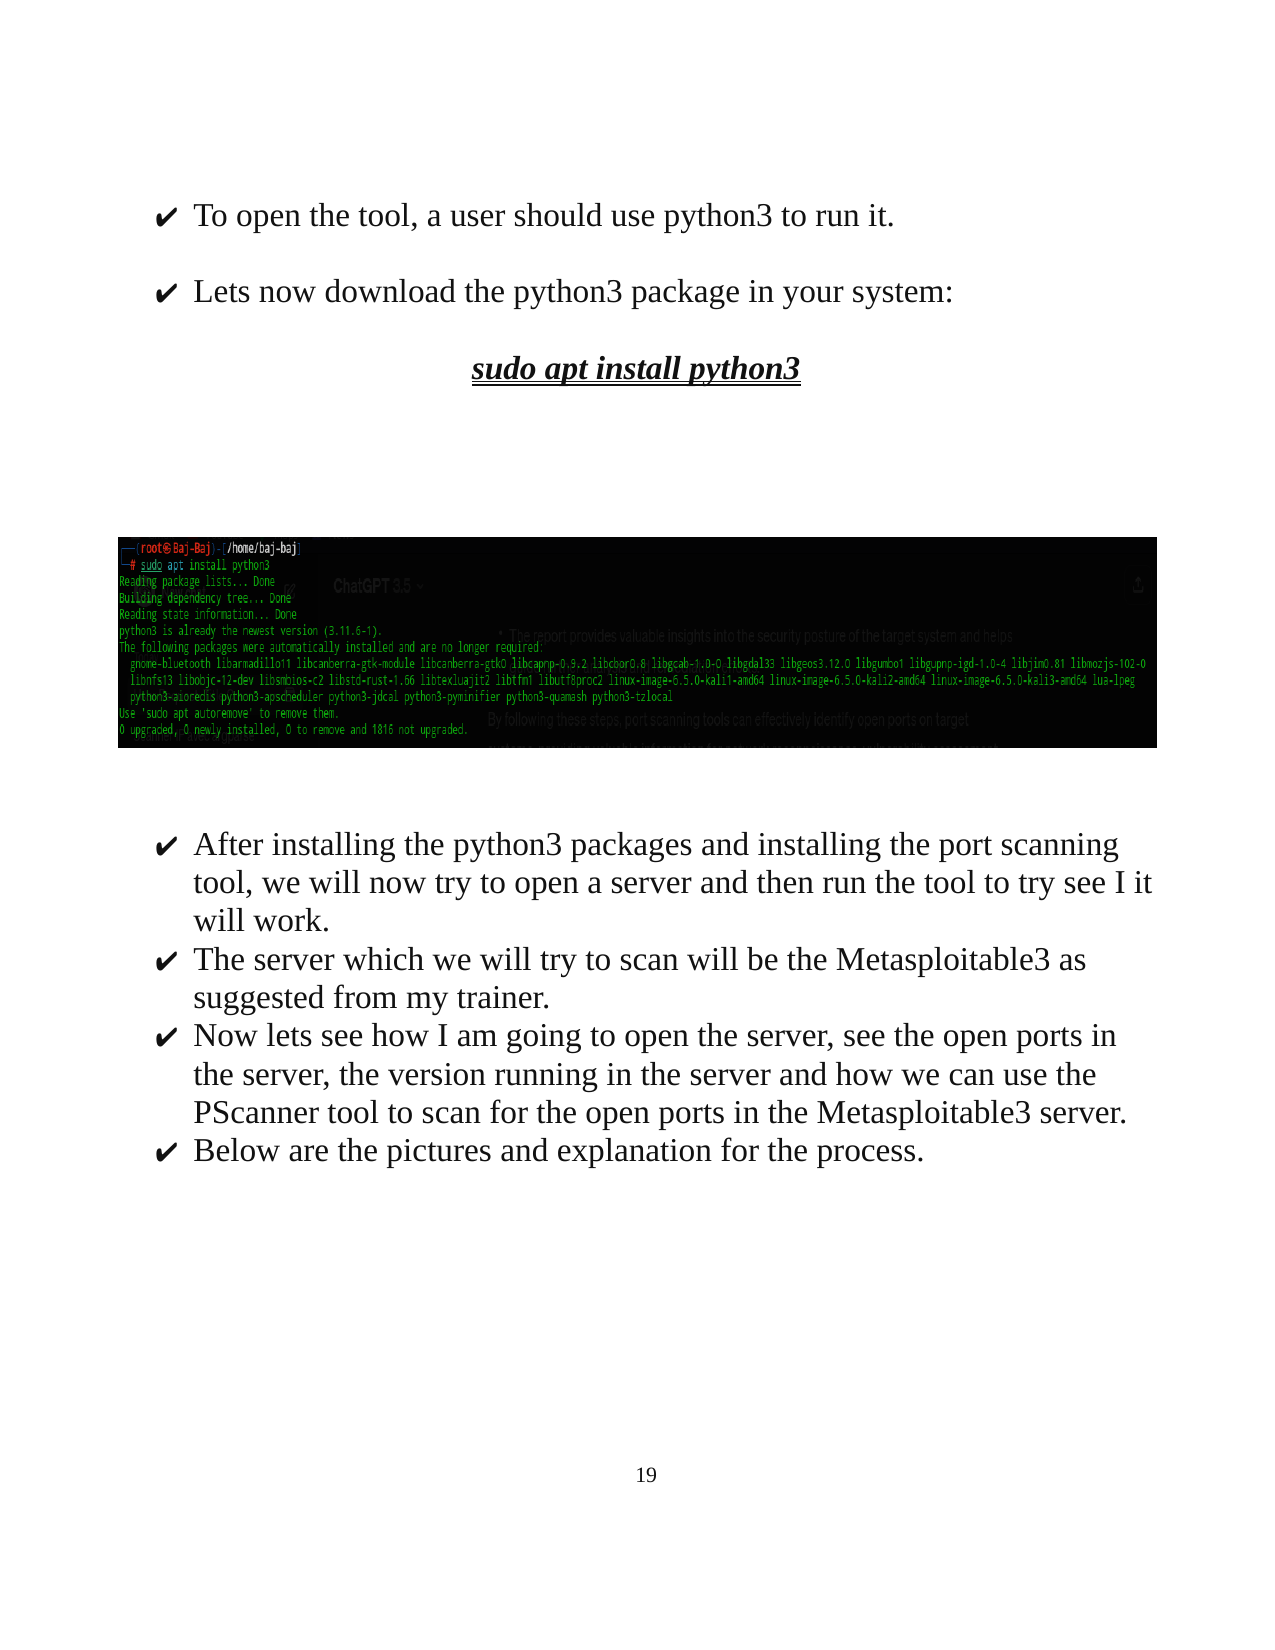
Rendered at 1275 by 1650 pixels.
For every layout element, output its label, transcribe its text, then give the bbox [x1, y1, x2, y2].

list To open the tool, a user should use python3 to run it. [156, 195, 1157, 233]
picture [118, 537, 1157, 748]
list After installing the python3 packages and installing the port scanning tool, we will now try to open a server and then run the tool to try see I it will work. [156, 824, 1157, 939]
list Now lets see how I am going to open the server, see the open ports in the server, the version running in the server and how we can use the PScanner tool to scan for the open ports in the Metasploitable3 server. [156, 1016, 1157, 1131]
list Lets now download the python3 package in your system: [156, 271, 1157, 310]
list Below are the pictures and explanation for the process. [156, 1131, 1157, 1169]
list The server which we will try to scan will be the Metasploitable3 as suggested from my trainer. [156, 939, 1157, 1016]
text sudo apt install python3 [118, 348, 1157, 386]
text 19 [118, 1462, 1157, 1488]
